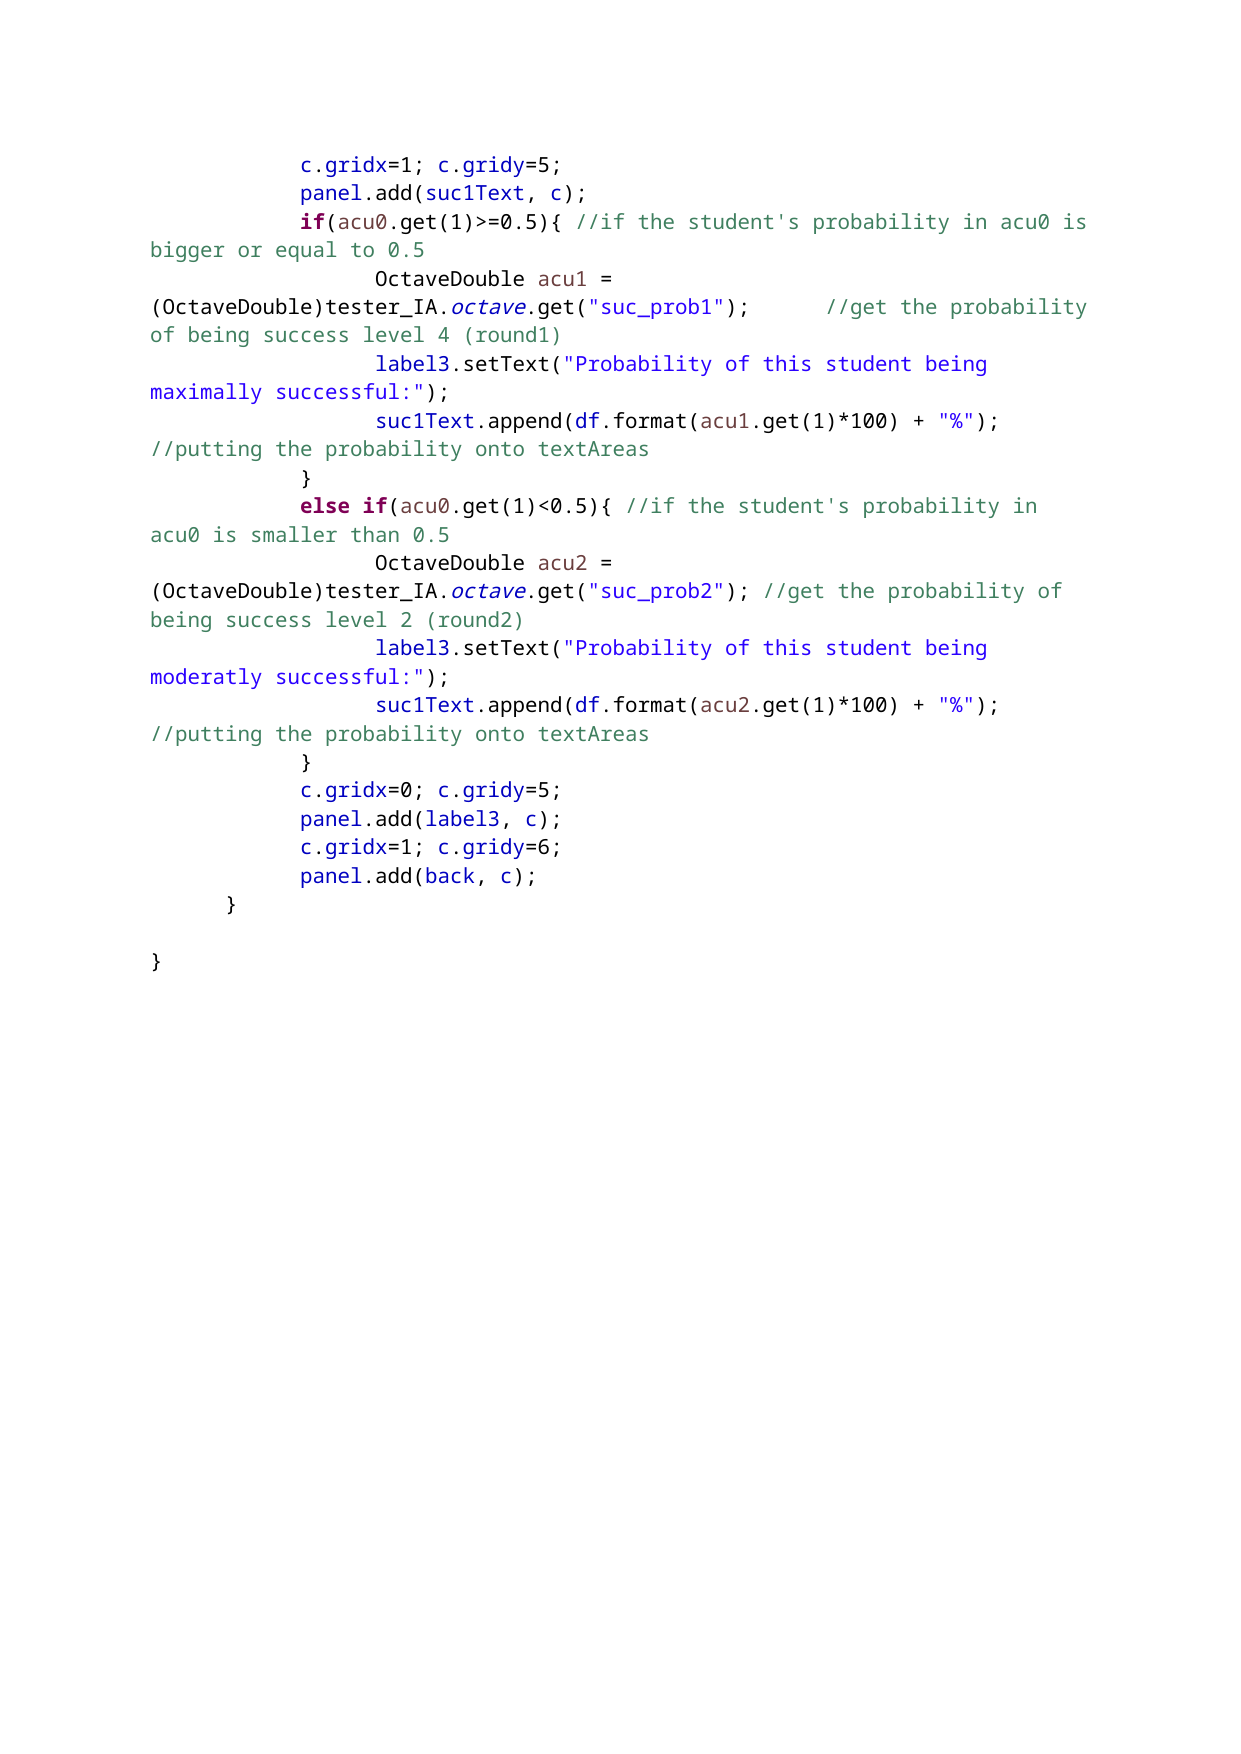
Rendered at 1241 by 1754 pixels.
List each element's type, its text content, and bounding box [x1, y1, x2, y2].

text panel.add(label3, c); [150, 804, 1090, 832]
text panel.add(back, c); [150, 861, 1090, 889]
text c.gridx=1; c.gridy=6; [150, 832, 1090, 861]
text } [150, 463, 1090, 491]
text c.gridx=1; c.gridy=5; [150, 150, 1090, 178]
text if(acu0.get(1)>=0.5){ //if the student's probability in acu0 is bigger or equal to 0.5 [150, 207, 1090, 264]
text panel.add(suc1Text, c); [150, 178, 1090, 207]
text } [150, 889, 1090, 918]
text } [150, 946, 1090, 975]
text label3.setText("Probability of this student being moderatly successful:"); [150, 633, 1090, 690]
text OctaveDouble acu1 = (OctaveDouble)tester_IA.octave.get("suc_prob1"); //get the probability of being success level 4 (round1) [150, 264, 1090, 349]
text suc1Text.append(df.format(acu2.get(1)*100) + "%"); //putting the probability onto textAreas [150, 690, 1090, 747]
text else if(acu0.get(1)<0.5){ //if the student's probability in acu0 is smaller than 0.5 [150, 491, 1090, 548]
text } [150, 747, 1090, 776]
text OctaveDouble acu2 = (OctaveDouble)tester_IA.octave.get("suc_prob2"); //get the probability of being success level 2 (round2) [150, 548, 1090, 633]
text label3.setText("Probability of this student being maximally successful:"); [150, 349, 1090, 406]
text suc1Text.append(df.format(acu1.get(1)*100) + "%"); //putting the probability onto textAreas [150, 406, 1090, 463]
text c.gridx=0; c.gridy=5; [150, 776, 1090, 804]
